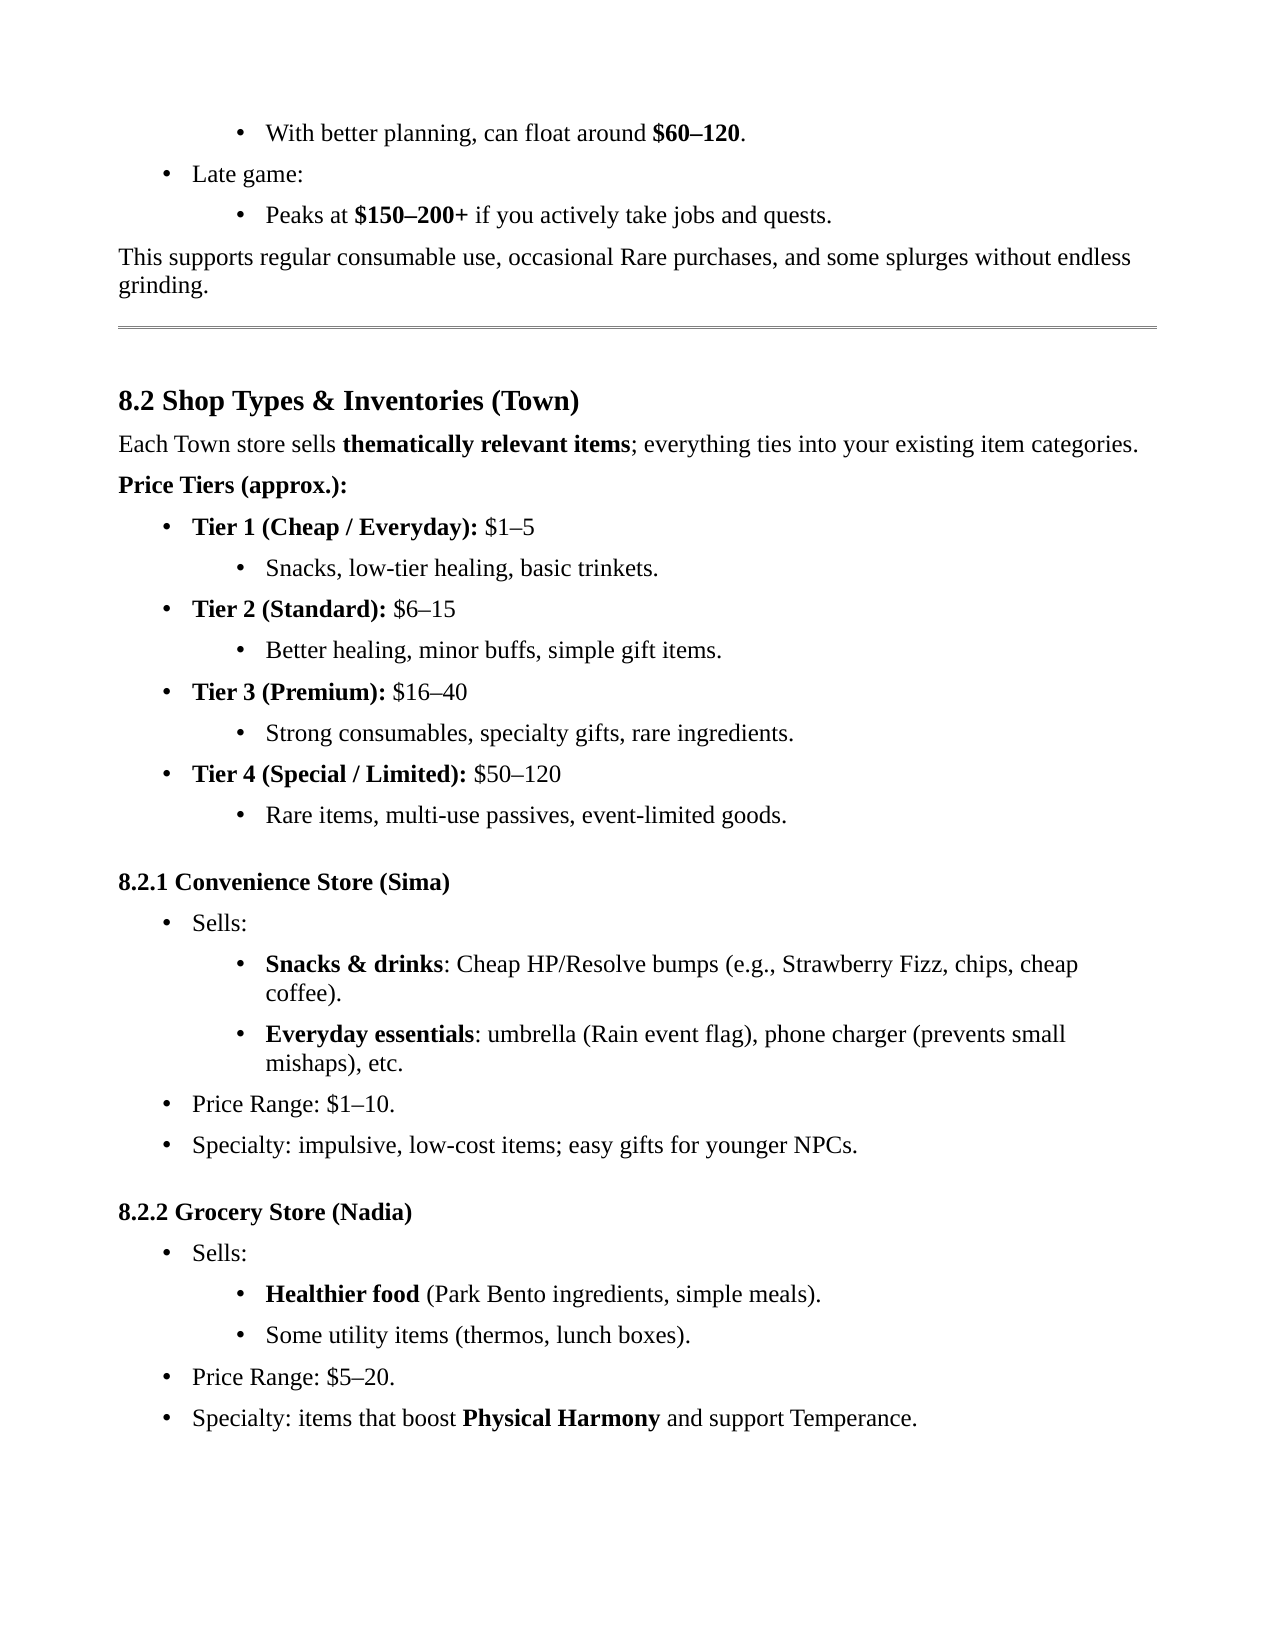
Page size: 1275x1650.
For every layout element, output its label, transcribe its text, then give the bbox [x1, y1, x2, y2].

list Strong consumables, specialty gifts, rare ingredients. [236, 718, 1157, 747]
list Some utility items (thermos, lunch boxes). [236, 1320, 1157, 1349]
list Snacks & drinks: Cheap HP/Resolve bumps (e.g., Strawberry Fizz, chips, cheap coffee). [236, 949, 1157, 1007]
list Tier 3 (Premium): $16–40 [162, 677, 1157, 705]
list Tier 4 (Special / Limited): $50–120 [162, 759, 1157, 788]
subtitle 8.2.2 Grocery Store (Nadia) [118, 1197, 1157, 1225]
list Price Range: $1–10. [162, 1089, 1157, 1118]
text Each Town store sells thematically relevant items; everything ties into your existing item categories. [118, 429, 1157, 458]
text This supports regular consumable use, occasional Rare purchases, and some splurges without endless grinding. [118, 242, 1157, 299]
list Tier 2 (Standard): $6–15 [162, 594, 1157, 623]
text Price Tiers (approx.): [118, 470, 1157, 499]
list Snacks, low-tier healing, basic trinkets. [236, 553, 1157, 582]
list Specialty: items that boost Physical Harmony and support Temperance. [162, 1403, 1157, 1432]
list Price Range: $5–20. [162, 1362, 1157, 1390]
list Sells: [162, 908, 1157, 937]
subtitle 8.2 Shop Types & Inventories (Town) [118, 383, 1157, 417]
subtitle 8.2.1 Convenience Store (Sima) [118, 867, 1157, 895]
list Tier 1 (Cheap / Everyday): $1–5 [162, 512, 1157, 540]
list Everyday essentials: umbrella (Rain event flag), phone charger (prevents small mishaps), etc. [236, 1019, 1157, 1077]
list Rare items, multi-use passives, event-limited goods. [236, 800, 1157, 829]
list Healthier food (Park Bento ingredients, simple meals). [236, 1279, 1157, 1308]
list Sells: [162, 1238, 1157, 1267]
list With better planning, can float around $60–120. [236, 118, 1157, 147]
list Late game: [162, 159, 1157, 188]
list Peaks at $150–200+ if you actively take jobs and quests. [236, 201, 1157, 229]
list Specialty: impulsive, low-cost items; easy gifts for younger NPCs. [162, 1130, 1157, 1159]
list Better healing, minor buffs, simple gift items. [236, 635, 1157, 664]
